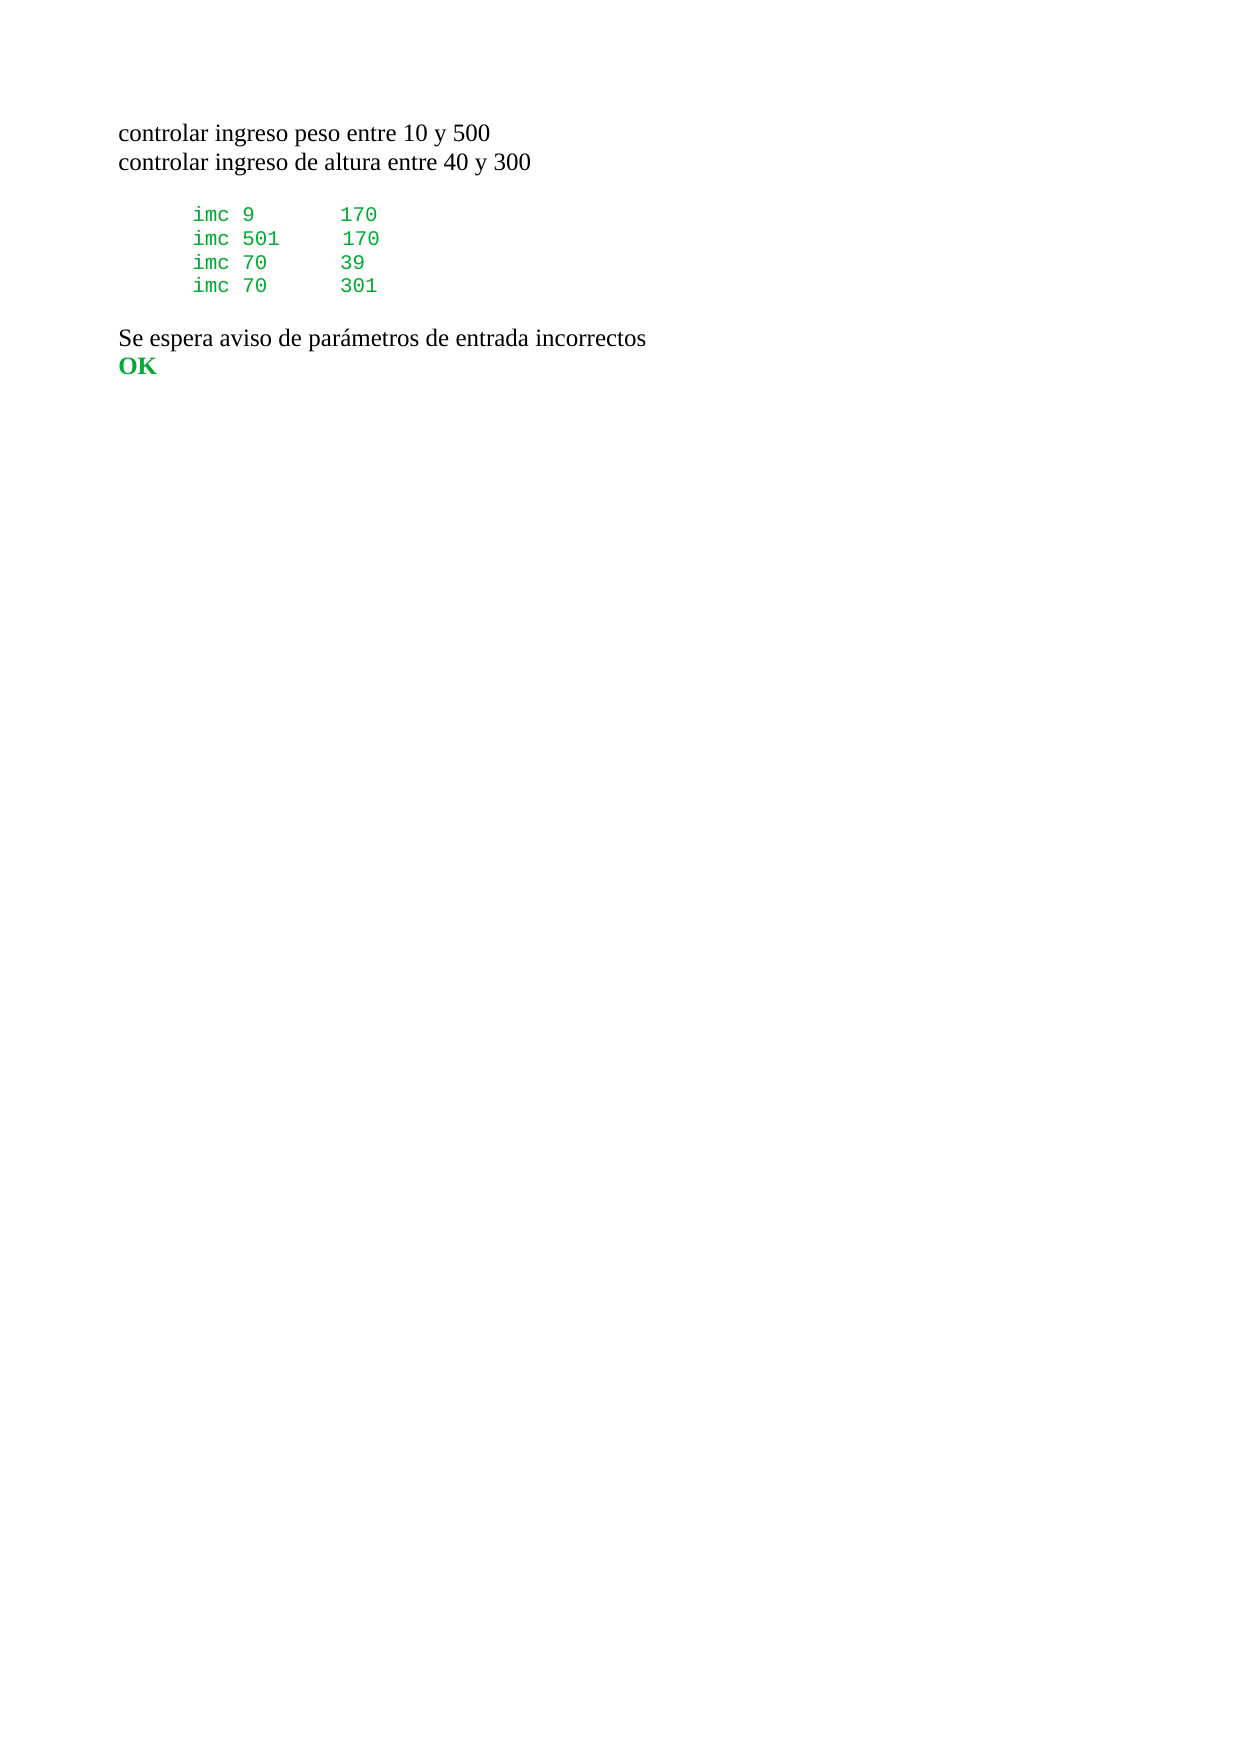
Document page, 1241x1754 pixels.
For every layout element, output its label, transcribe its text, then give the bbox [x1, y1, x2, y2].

text imc 9 170 [118, 204, 1122, 228]
text imc 70 301 [118, 275, 1122, 299]
text imc 501 170 [118, 228, 1122, 252]
text OK [118, 351, 1122, 380]
text imc 70 39 [118, 252, 1122, 275]
text controlar ingreso de altura entre 40 y 300 [118, 147, 1122, 176]
text controlar ingreso peso entre 10 y 500 [118, 118, 1122, 147]
text Se espera aviso de parámetros de entrada incorrectos [118, 323, 1122, 351]
